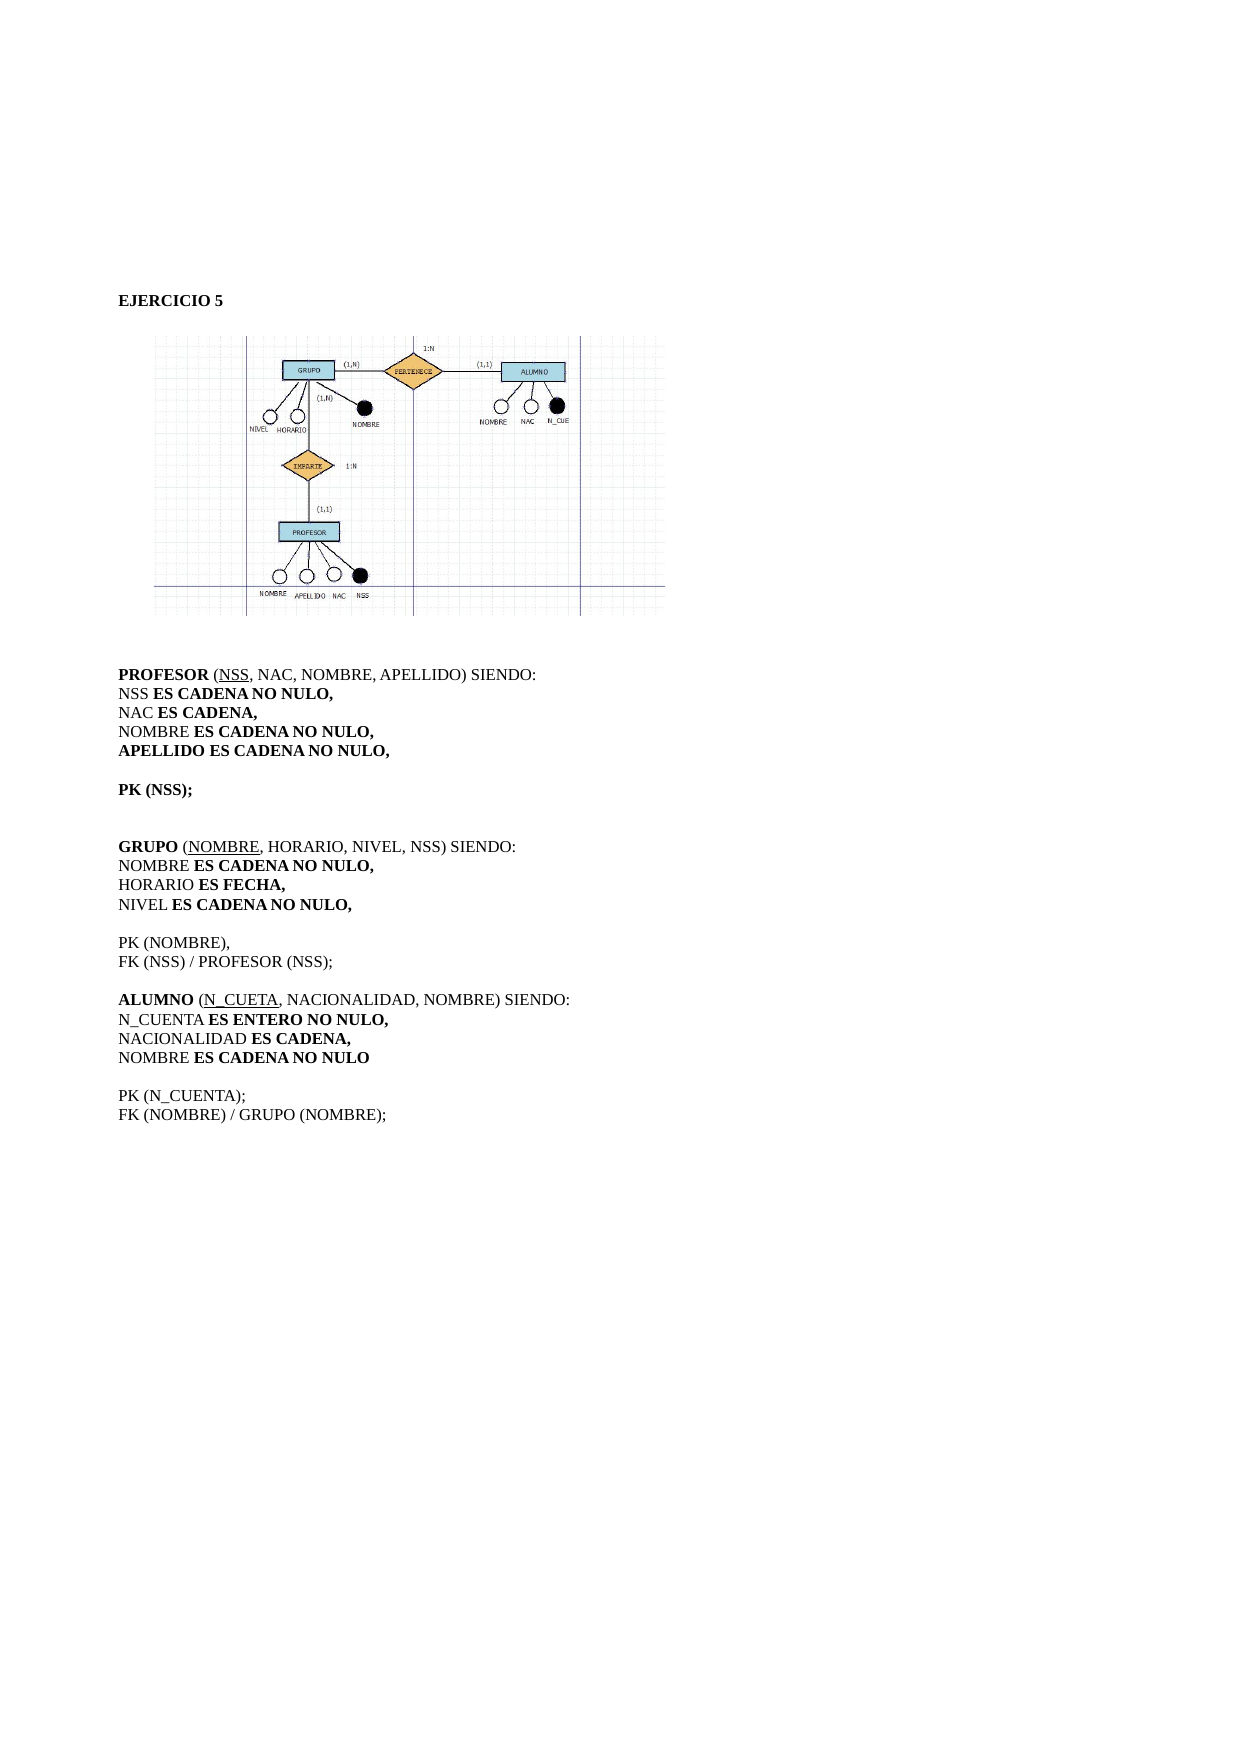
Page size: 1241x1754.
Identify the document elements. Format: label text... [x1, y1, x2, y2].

text ALUMNO (N_CUETA, NACIONALIDAD, NOMBRE) SIENDO: [118, 990, 1122, 1009]
text HORARIO ES FECHA, [118, 875, 1122, 894]
text NOMBRE ES CADENA NO NULO [118, 1048, 1122, 1067]
text N_CUENTA ES ENTERO NO NULO, [118, 1009, 1122, 1028]
text NACIONALIDAD ES CADENA, [118, 1028, 1122, 1048]
text PK (NOMBRE), [118, 933, 1122, 952]
text NSS ES CADENA NO NULO, [118, 683, 1122, 703]
text NOMBRE ES CADENA NO NULO, [118, 856, 1122, 875]
picture [153, 336, 666, 616]
text NOMBRE ES CADENA NO NULO, [118, 722, 1122, 741]
text NAC ES CADENA, [118, 703, 1122, 722]
text GRUPO (NOMBRE, HORARIO, NIVEL, NSS) SIENDO: [118, 837, 1122, 856]
text APELLIDO ES CADENA NO NULO, [118, 741, 1122, 760]
text FK (NSS) / PROFESOR (NSS); [118, 952, 1122, 971]
text NIVEL ES CADENA NO NULO, [118, 894, 1122, 913]
text PK (NSS); [118, 779, 1122, 798]
text EJERCICIO 5 [118, 291, 1122, 310]
text PK (N_CUENTA); [118, 1086, 1122, 1105]
text FK (NOMBRE) / GRUPO (NOMBRE); [118, 1105, 1122, 1124]
text PROFESOR (NSS, NAC, NOMBRE, APELLIDO) SIENDO: [118, 664, 1122, 683]
